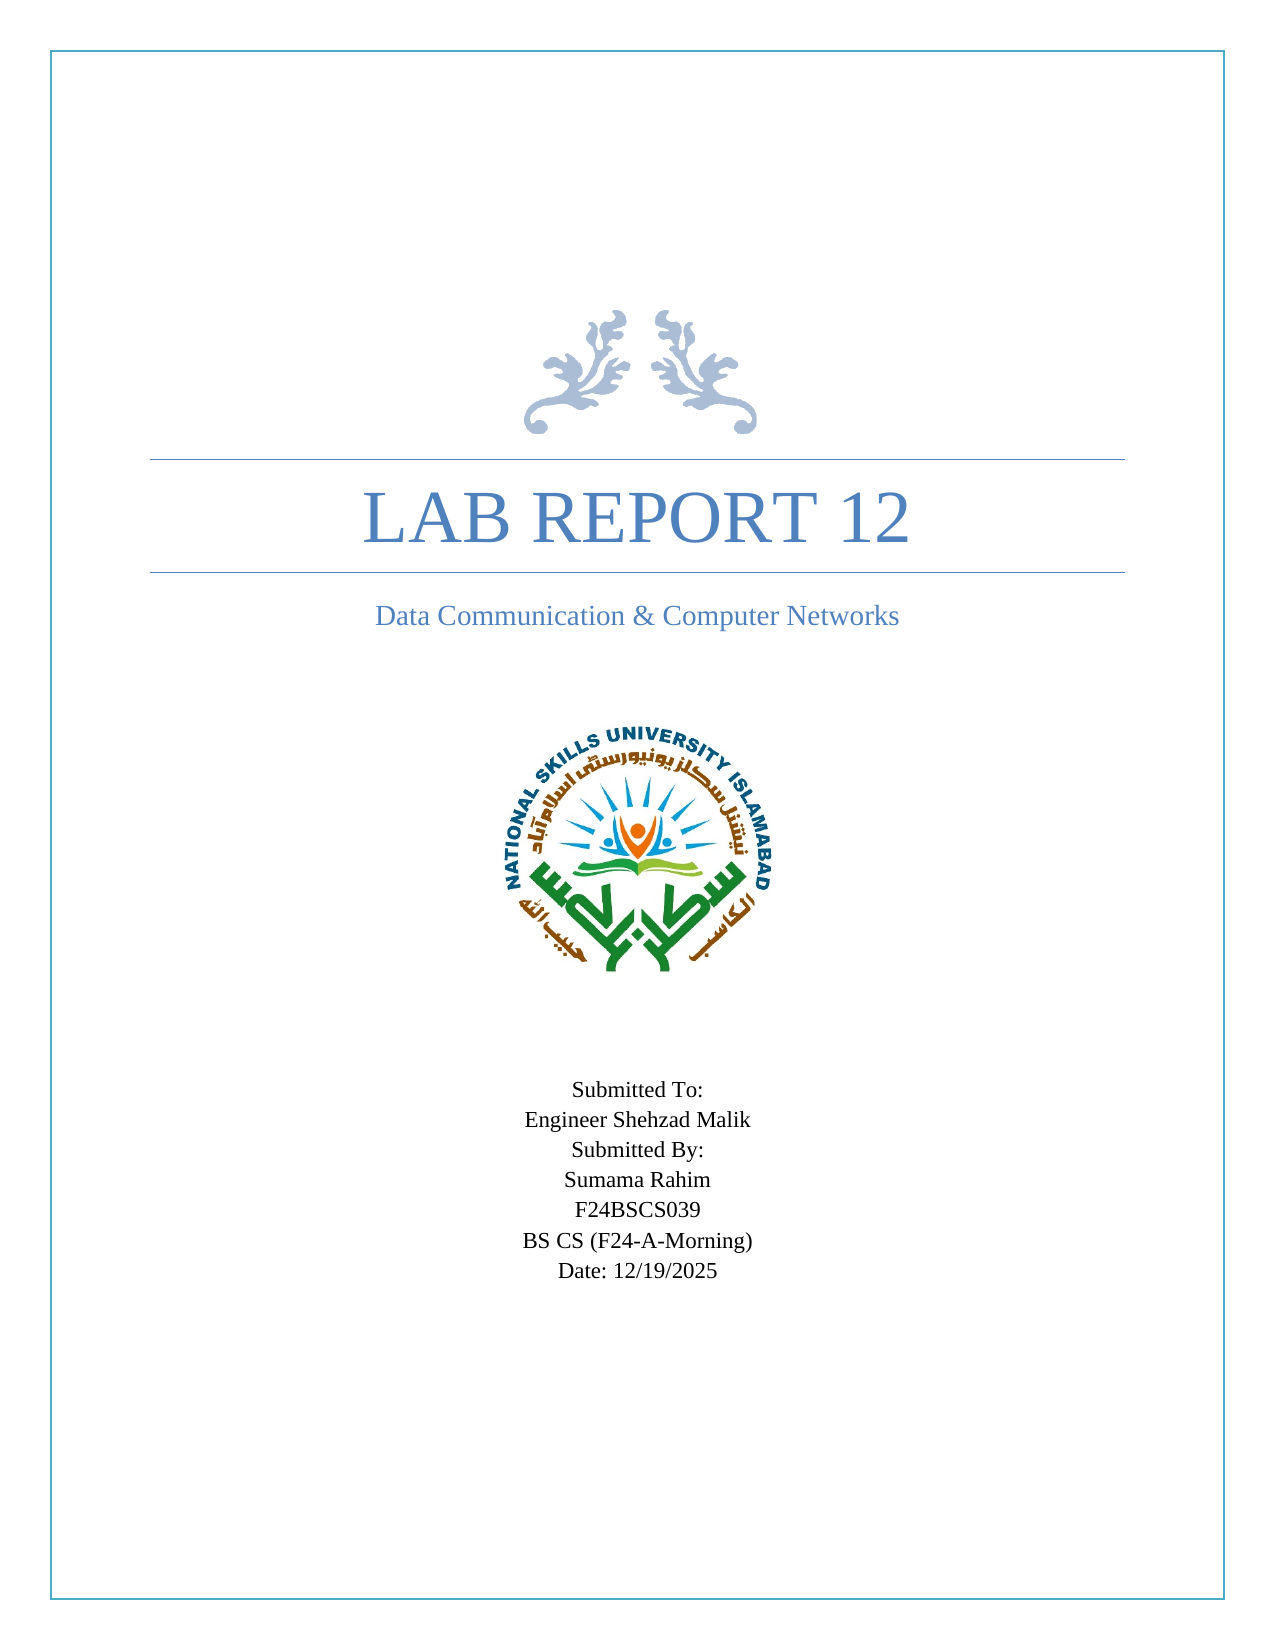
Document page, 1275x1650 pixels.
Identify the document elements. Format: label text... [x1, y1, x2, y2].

picture [470, 681, 805, 1016]
text Submitted By: [150, 1136, 1125, 1162]
text Sumama Rahim [150, 1166, 1125, 1193]
picture [524, 310, 757, 434]
text Submitted To: [150, 1076, 1125, 1102]
text Lab Report 12 [150, 460, 1125, 572]
text Data Communication & Computer Networks [150, 598, 1125, 632]
text Date: 12/19/2025 [150, 1257, 1125, 1283]
text BS CS (F24-A-Morning) [150, 1227, 1125, 1253]
text Engineer Shehzad Malik [150, 1106, 1125, 1132]
text F24BSCS039 [150, 1196, 1125, 1223]
